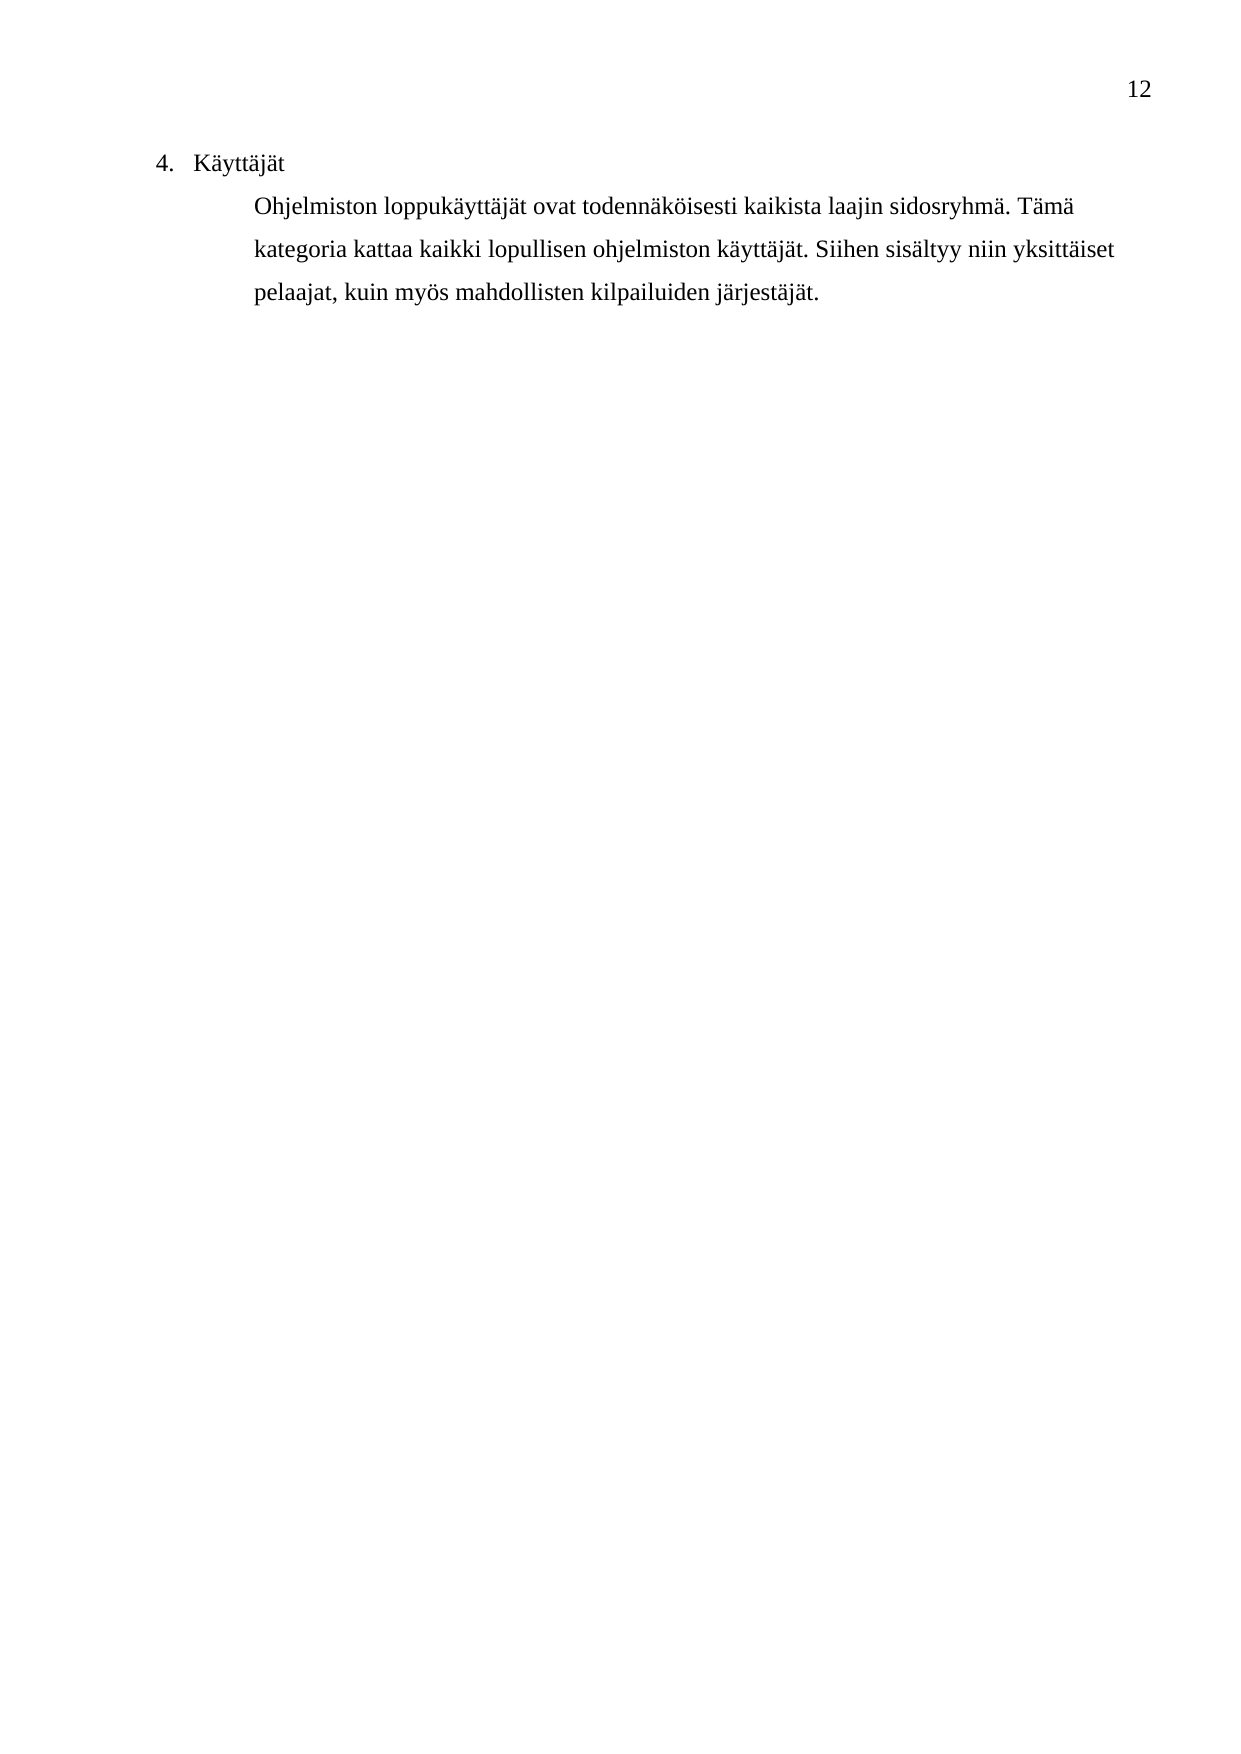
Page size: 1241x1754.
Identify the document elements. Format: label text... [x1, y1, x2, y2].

list Käyttäjät [156, 148, 1152, 176]
text Ohjelmiston loppukäyttäjät ovat todennäköisesti kaikista laajin sidosryhmä. Tämä kategoria kattaa kaikki lopullisen ohjelmiston käyttäjät. Siihen sisältyy niin yksittäiset pelaajat, kuin myös mahdollisten kilpailuiden järjestäjät. [254, 191, 1152, 306]
